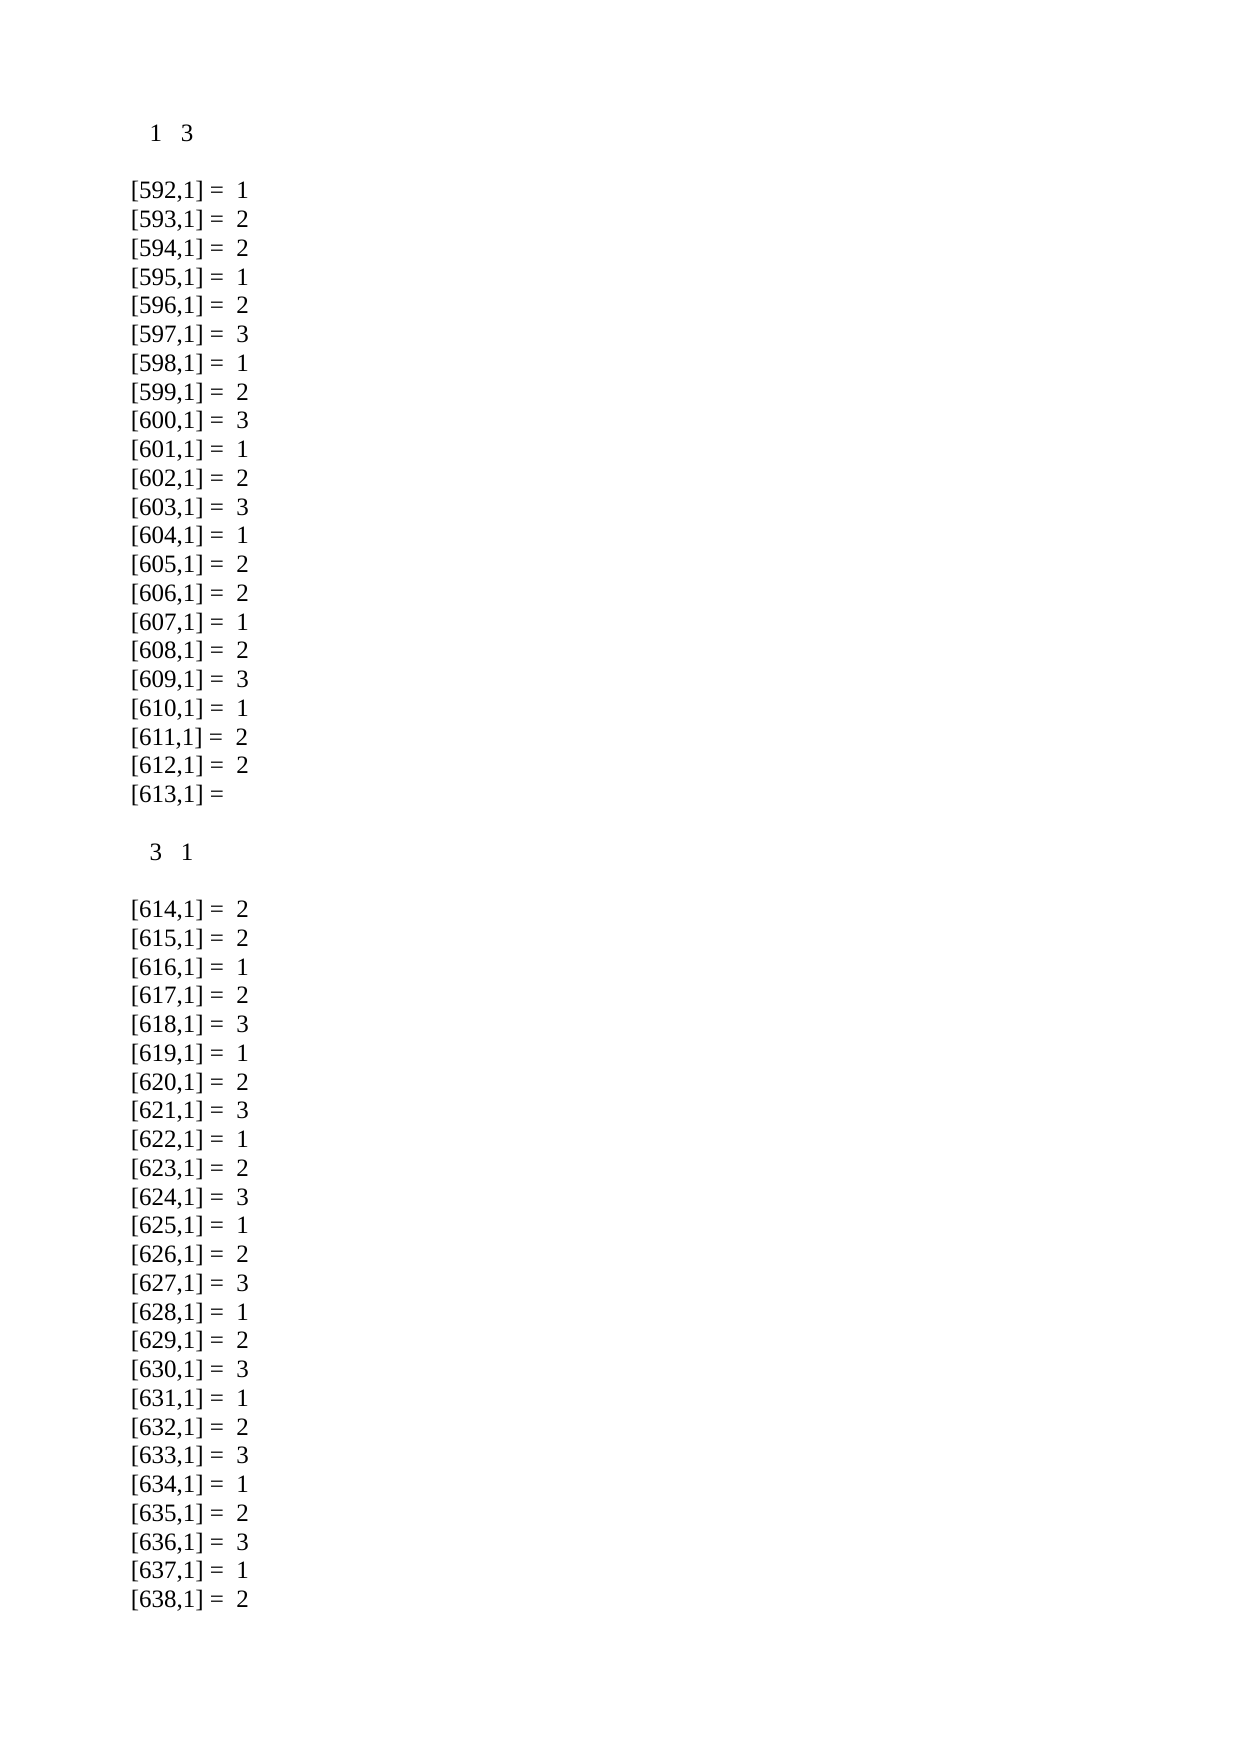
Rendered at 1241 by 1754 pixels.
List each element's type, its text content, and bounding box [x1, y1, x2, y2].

text [596,1] = 2 [118, 291, 1122, 319]
text [626,1] = 2 [118, 1239, 1122, 1268]
text [636,1] = 3 [118, 1527, 1122, 1556]
text [615,1] = 2 [118, 923, 1122, 952]
text [630,1] = 3 [118, 1354, 1122, 1383]
text [609,1] = 3 [118, 664, 1122, 693]
text [611,1] = 2 [118, 722, 1122, 751]
text [610,1] = 1 [118, 693, 1122, 722]
text [629,1] = 2 [118, 1326, 1122, 1354]
text [620,1] = 2 [118, 1067, 1122, 1096]
text [617,1] = 2 [118, 981, 1122, 1009]
text [599,1] = 2 [118, 377, 1122, 406]
text [616,1] = 1 [118, 952, 1122, 981]
text [605,1] = 2 [118, 549, 1122, 578]
text [607,1] = 1 [118, 607, 1122, 636]
text [601,1] = 1 [118, 434, 1122, 463]
text [595,1] = 1 [118, 262, 1122, 291]
text [612,1] = 2 [118, 751, 1122, 779]
text [623,1] = 2 [118, 1153, 1122, 1182]
text [592,1] = 1 [118, 176, 1122, 204]
text [619,1] = 1 [118, 1038, 1122, 1067]
text [613,1] = [118, 779, 1122, 808]
text [627,1] = 3 [118, 1268, 1122, 1297]
text 1 3 [118, 118, 1122, 147]
text [597,1] = 3 [118, 319, 1122, 348]
text [635,1] = 2 [118, 1498, 1122, 1527]
text [606,1] = 2 [118, 578, 1122, 607]
text [625,1] = 1 [118, 1211, 1122, 1239]
text [624,1] = 3 [118, 1182, 1122, 1211]
text 3 1 [118, 837, 1122, 866]
text [593,1] = 2 [118, 204, 1122, 233]
text [631,1] = 1 [118, 1383, 1122, 1412]
text [638,1] = 2 [118, 1584, 1122, 1613]
text [608,1] = 2 [118, 636, 1122, 664]
text [633,1] = 3 [118, 1441, 1122, 1469]
text [622,1] = 1 [118, 1124, 1122, 1153]
text [618,1] = 3 [118, 1009, 1122, 1038]
text [594,1] = 2 [118, 233, 1122, 262]
text [634,1] = 1 [118, 1469, 1122, 1498]
text [621,1] = 3 [118, 1096, 1122, 1124]
text [604,1] = 1 [118, 521, 1122, 549]
text [614,1] = 2 [118, 894, 1122, 923]
text [632,1] = 2 [118, 1412, 1122, 1441]
text [600,1] = 3 [118, 406, 1122, 434]
text [603,1] = 3 [118, 492, 1122, 521]
text [637,1] = 1 [118, 1556, 1122, 1584]
text [602,1] = 2 [118, 463, 1122, 492]
text [598,1] = 1 [118, 348, 1122, 377]
text [628,1] = 1 [118, 1297, 1122, 1326]
